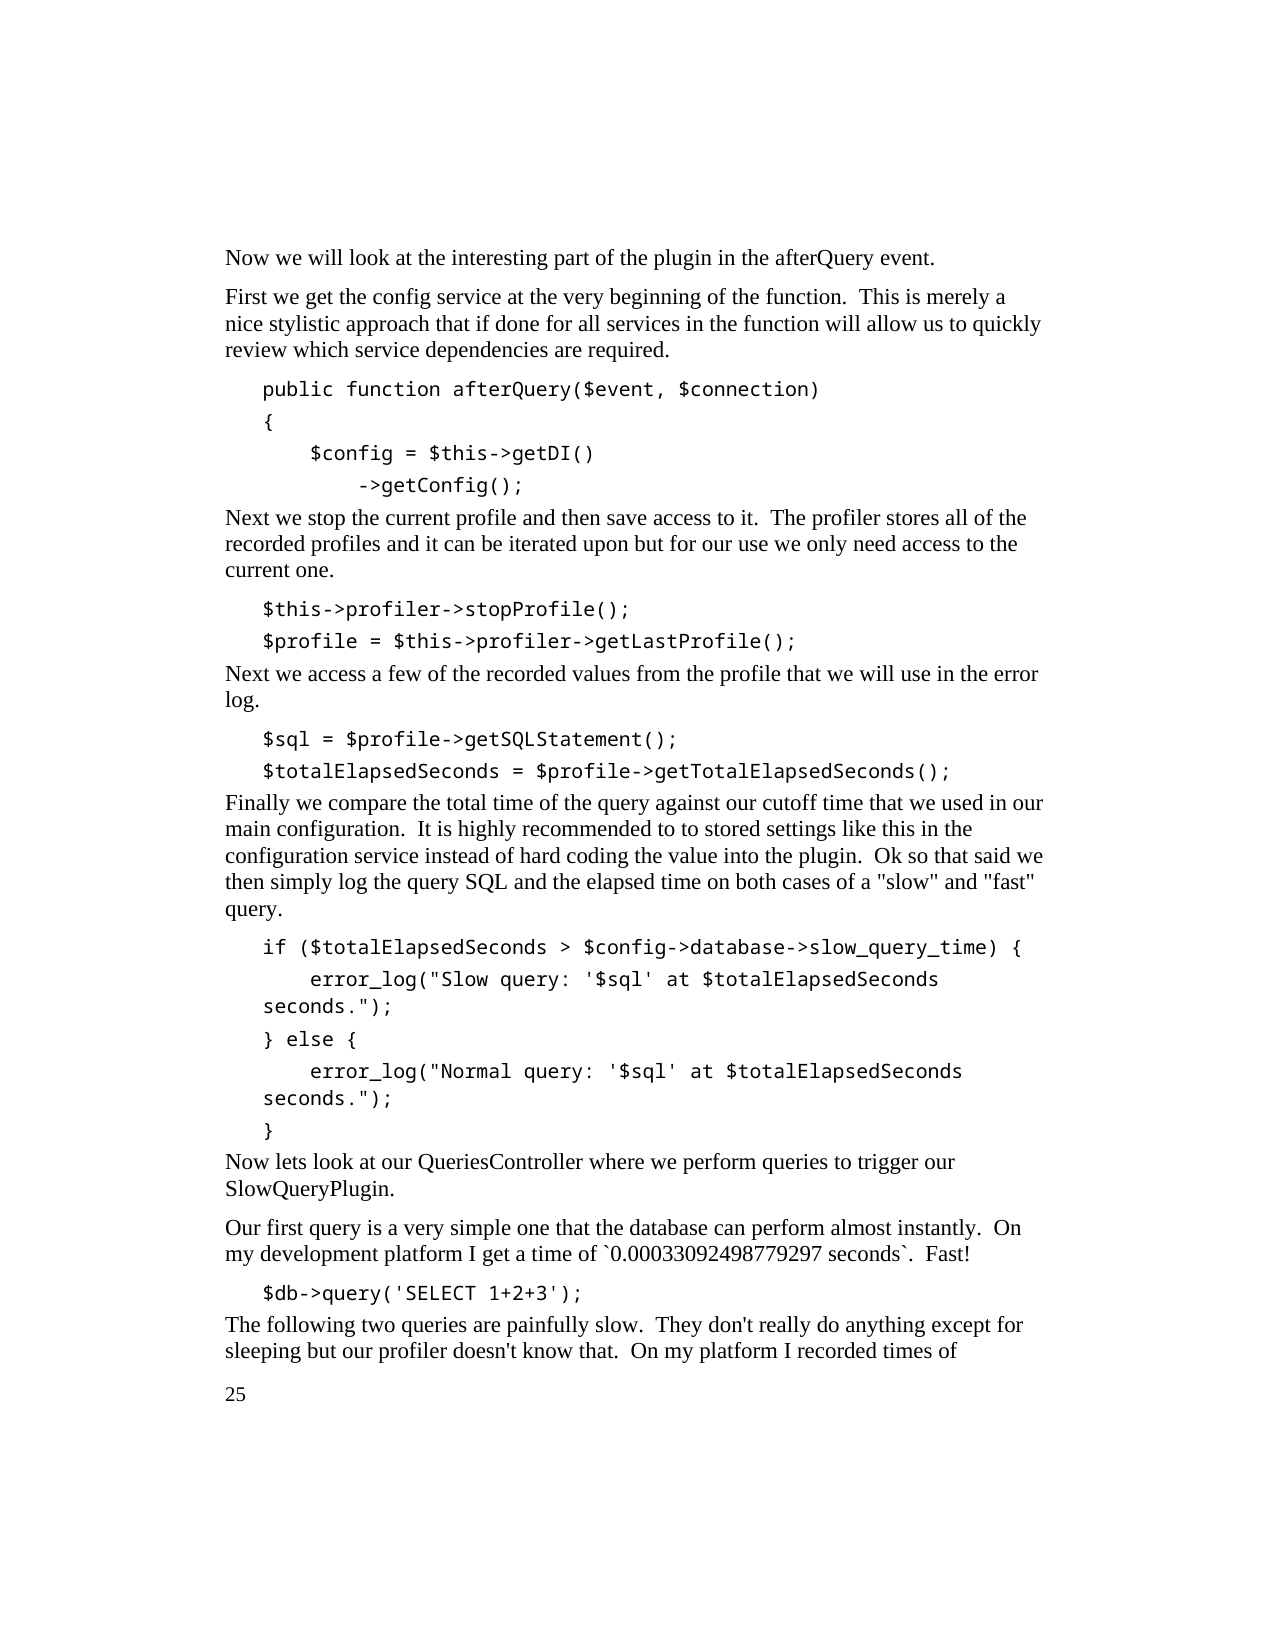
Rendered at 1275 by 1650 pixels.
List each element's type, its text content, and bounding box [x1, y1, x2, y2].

text $this->profiler->stopProfile(); [262, 595, 1050, 622]
text First we get the config service at the very beginning of the function. This is merely a nice stylistic approach that if done for all services in the function will allow us to quickly review which service dependencies are required. [225, 283, 1050, 362]
text Our first query is a very simple one that the database can perform almost instantly. On my development platform I get a time of `0.00033092498779297 seconds`. Fast! [225, 1213, 1050, 1266]
text $config = $this->getDI() [262, 439, 1050, 466]
text Next we access a few of the recorded values from the profile that we will use in the error log. [225, 659, 1050, 712]
text Finally we compare the total time of the query against our cutoff time that we used in our main configuration. It is highly recommended to to stored settings like this in the configuration service instead of hard coding the value into the plugin. Ok so that said we then simply log the query SQL and the elapsed time on both cases of a "slow" and "fast" query. [225, 789, 1050, 921]
text ->getConfig(); [262, 471, 1050, 498]
text } else { [262, 1025, 1050, 1052]
text public function afterQuery($event, $connection) [262, 375, 1050, 402]
text Next we stop the current profile and then save access to it. The profiler stores all of the recorded profiles and it can be iterated upon but for our use we only need access to the current one. [225, 504, 1050, 583]
text $db->query('SELECT 1+2+3'); [262, 1279, 1050, 1306]
text { [262, 407, 1050, 434]
text if ($totalElapsedSeconds > $config->database->slow_query_time) { [262, 933, 1050, 960]
text error_log("Normal query: '$sql' at $totalElapsedSeconds seconds."); [262, 1057, 1050, 1111]
text Now lets look at our QueriesController where we perform queries to trigger our SlowQueryPlugin. [225, 1148, 1050, 1201]
text Now we will look at the interesting part of the plugin in the afterQuery event. [225, 244, 1050, 271]
text $profile = $this->profiler->getLastProfile(); [262, 627, 1050, 654]
text $sql = $profile->getSQLStatement(); [262, 725, 1050, 752]
text $totalElapsedSeconds = $profile->getTotalElapsedSeconds(); [262, 757, 1050, 784]
text } [262, 1116, 1050, 1143]
text The following two queries are painfully slow. They don't really do anything except for sleeping but our profiler doesn't know that. On my platform I recorded times of [225, 1311, 1050, 1364]
text error_log("Slow query: '$sql' at $totalElapsedSeconds seconds."); [262, 966, 1050, 1019]
